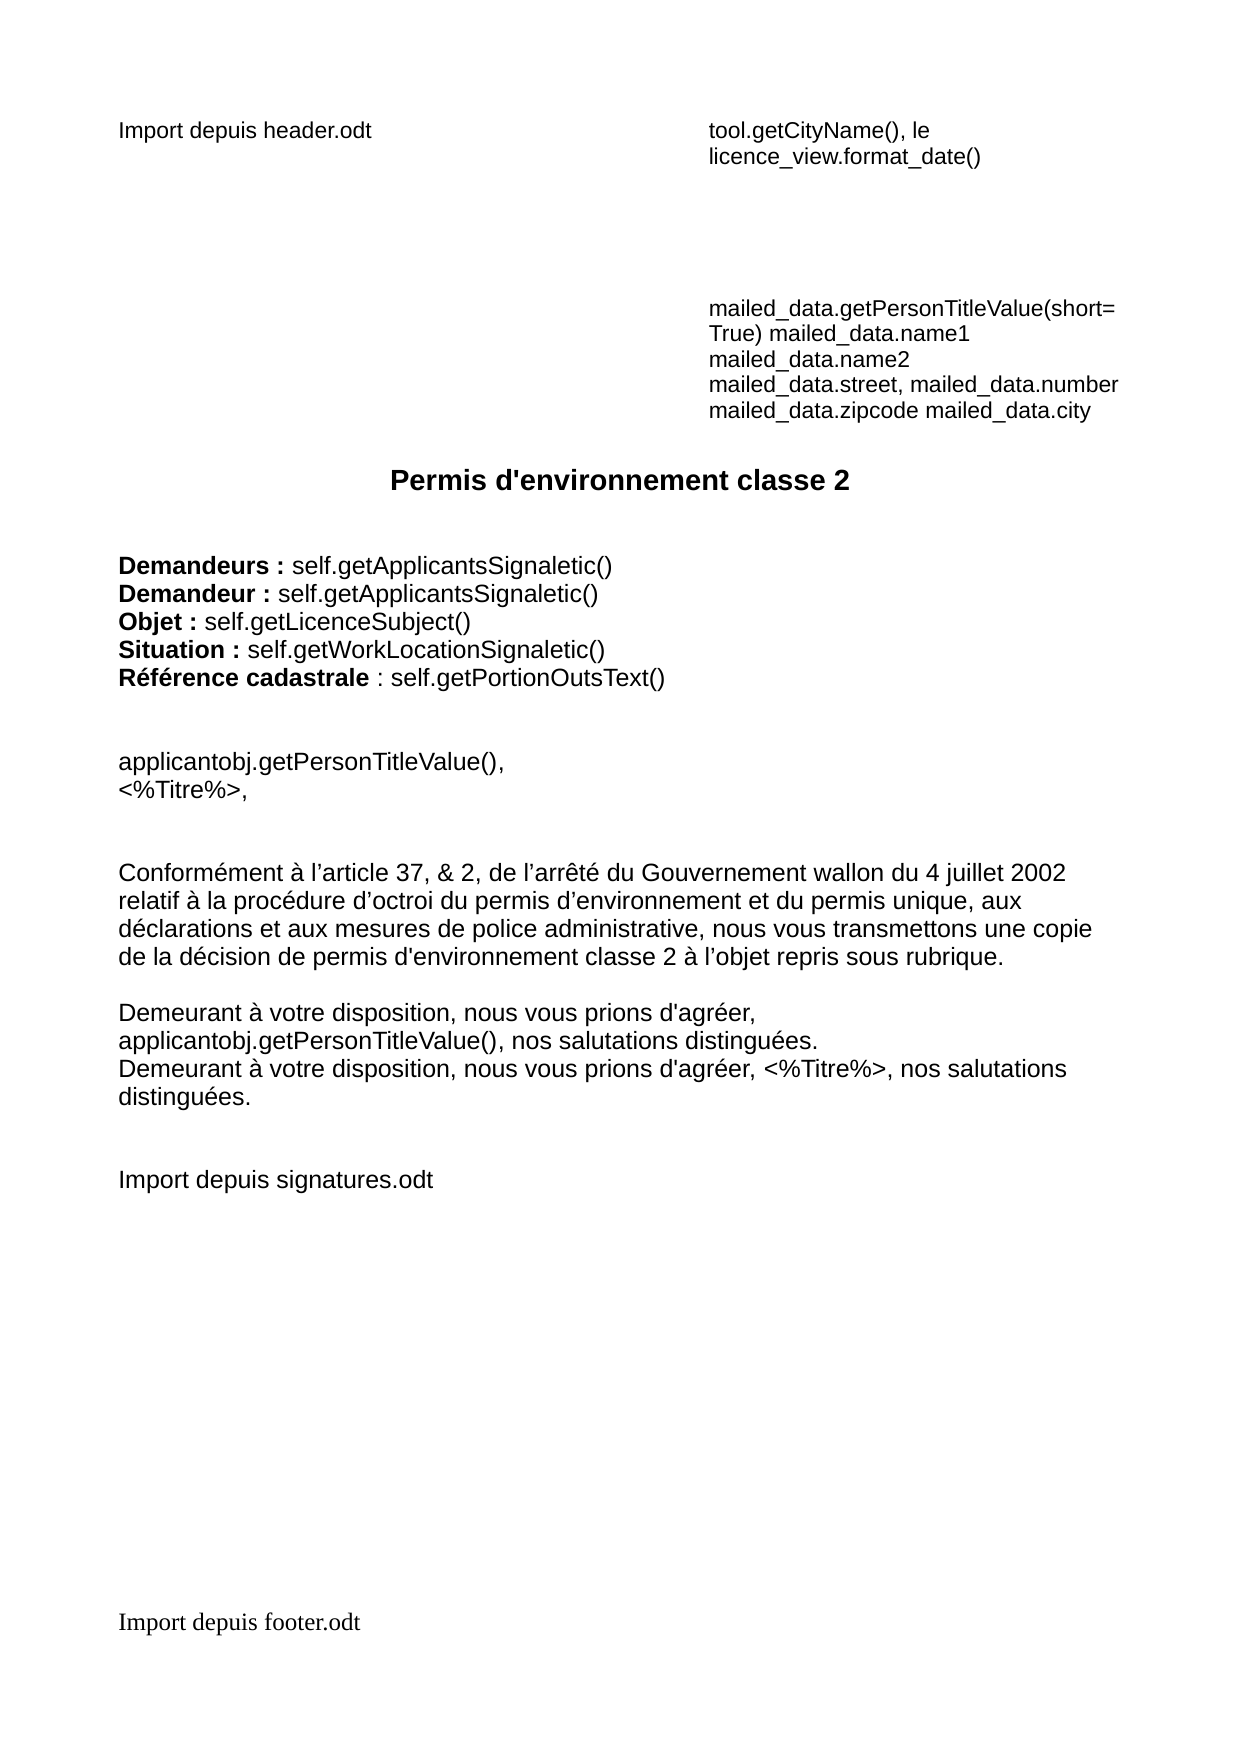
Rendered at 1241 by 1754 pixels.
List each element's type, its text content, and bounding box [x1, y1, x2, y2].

text Demandeur : self.getApplicantsSignaletic() [118, 580, 1122, 608]
text Demeurant à votre disposition, nous vous prions d'agréer, <%Titre%>, nos salutations distinguées. [118, 1055, 1122, 1111]
text Import depuis signatures.odt [118, 1166, 1122, 1194]
text applicantobj.getPersonTitleValue(), [118, 748, 1122, 776]
text Situation : self.getWorkLocationSignaletic() [118, 636, 1122, 664]
text Référence cadastrale : self.getPortionOutsText() [118, 664, 1122, 692]
text <%Titre%>, [118, 776, 1122, 803]
table_header tool.getCityName(), le licence_view.format_date() mailed_data.getPersonTitleValue(short=True) mailed_data.name1 mailed_data.name2 mailed_data.street, mailed_data.number mailed_data.zipcode mailed_data.city [709, 118, 1128, 436]
text Demeurant à votre disposition, nous vous prions d'agréer, applicantobj.getPersonTitleValue(), nos salutations distinguées. [118, 999, 1122, 1055]
text Objet : self.getLicenceSubject() [118, 608, 1122, 636]
text Demandeurs : self.getApplicantsSignaletic() [118, 552, 1122, 580]
title Permis d'environnement classe 2 [118, 464, 1122, 496]
table_header Import depuis header.odt [118, 118, 708, 436]
text Conformément à l’article 37, & 2, de l’arrêté du Gouvernement wallon du 4 juillet 2002 relatif à la procédure d’octroi du permis d’environnement et du permis unique, aux déclarations et aux mesures de police administrative, nous vous transmettons une copie de la décision de permis d'environnement classe 2 à l’objet repris sous rubrique. [118, 859, 1122, 971]
